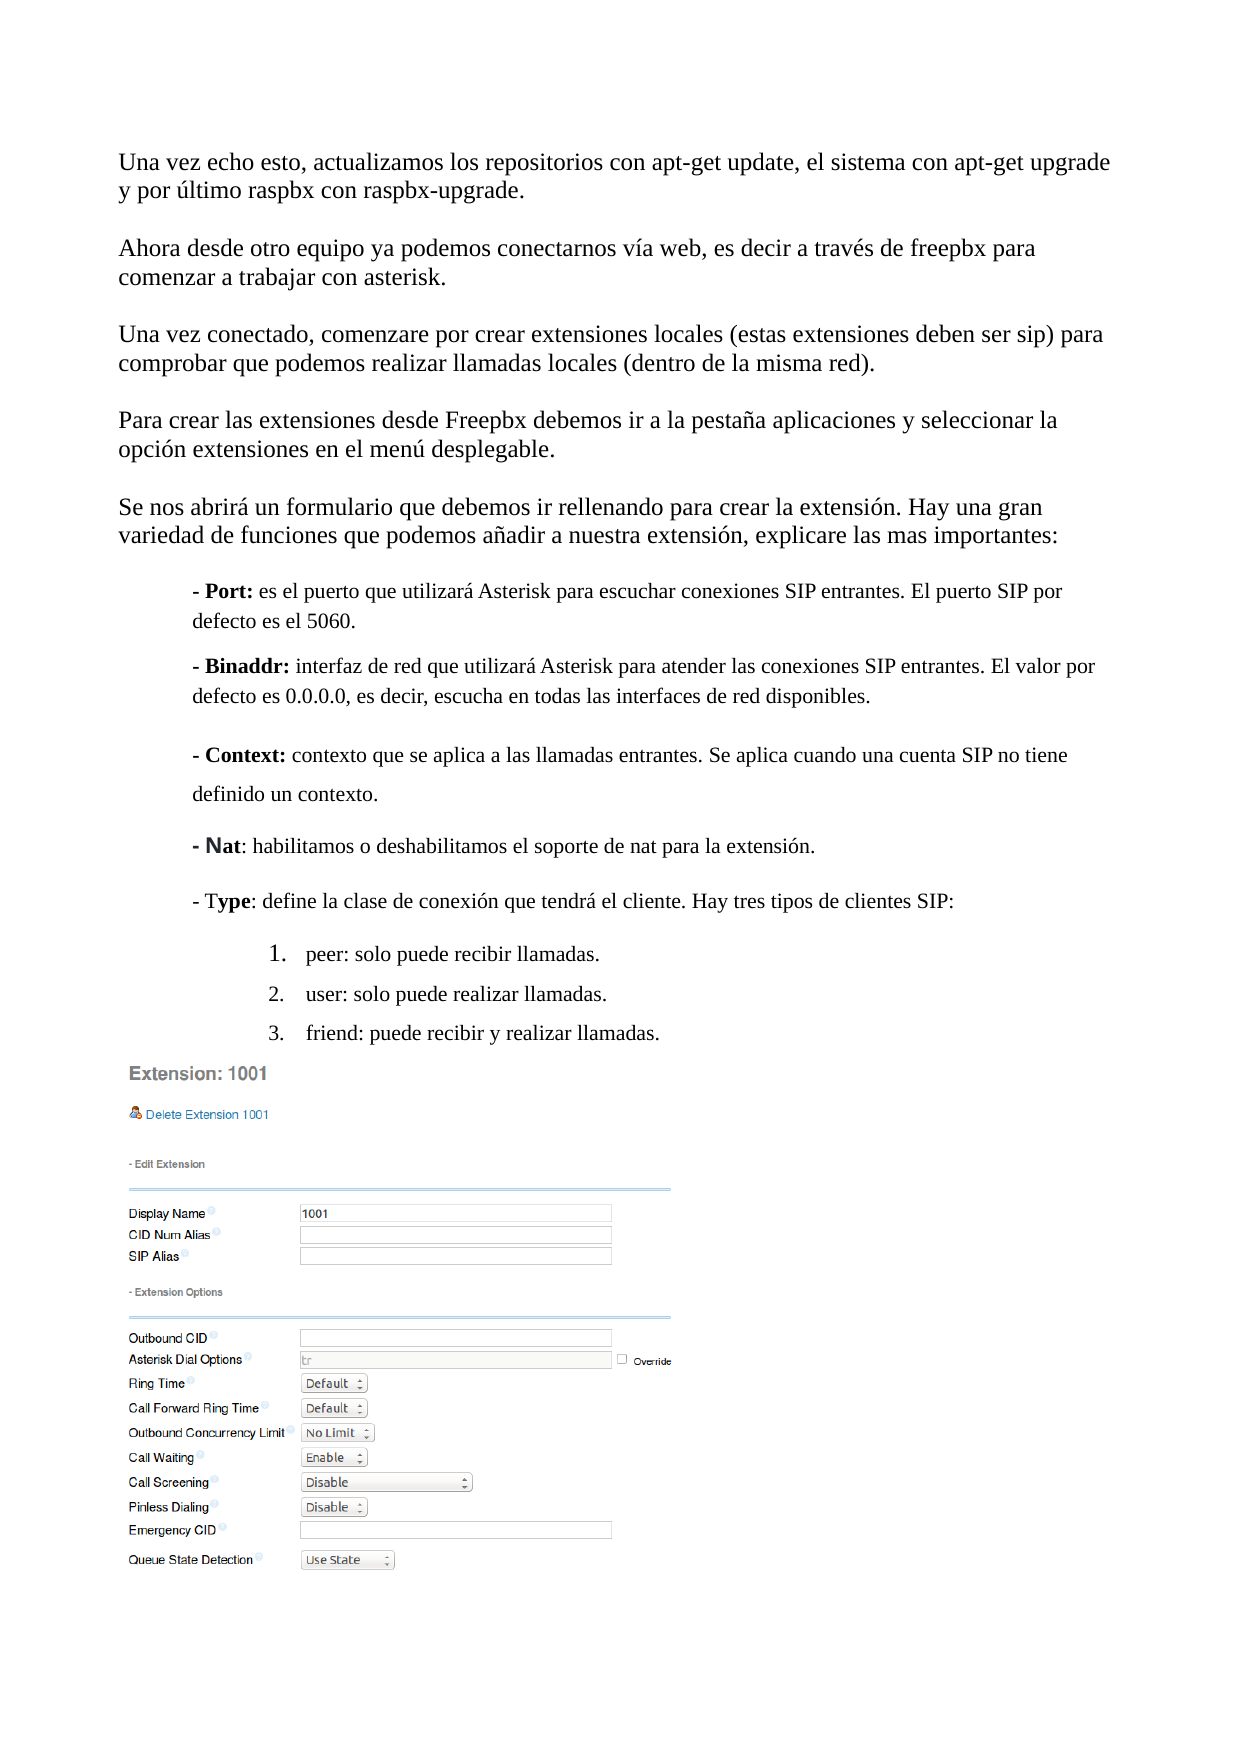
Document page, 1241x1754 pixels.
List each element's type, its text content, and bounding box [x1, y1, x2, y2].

list friend: puede recibir y realizar llamadas. [268, 1006, 1122, 1045]
text Se nos abrirá un formulario que debemos ir rellenando para crear la extensión. Hay una gran variedad de funciones que podemos añadir a nuestra extensión, explicare las mas importantes: [118, 492, 1122, 549]
list peer: solo puede recibir llamadas. [268, 928, 1122, 967]
text - Context: contexto que se aplica a las llamadas entrantes. Se aplica cuando una cuenta SIP no tiene definido un contexto. [118, 728, 1122, 806]
list user: solo puede realizar llamadas. [268, 967, 1122, 1006]
text - Binaddr: interfaz de red que utilizará Asterisk para atender las conexiones SIP entrantes. El valor por defecto es 0.0.0.0, es decir, escucha en todas las interfaces de red disponibles. [118, 653, 1122, 708]
text Para crear las extensiones desde Freepbx debemos ir a la pestaña aplicaciones y seleccionar la opción extensiones en el menú desplegable. [118, 406, 1122, 463]
text - Port: es el puerto que utilizará Asterisk para escuchar conexiones SIP entrantes. El puerto SIP por defecto es el 5060. [118, 578, 1122, 633]
text Una vez conectado, comenzare por crear extensiones locales (estas extensiones deben ser sip) para comprobar que podemos realizar llamadas locales (dentro de la misma red). [118, 319, 1122, 377]
text - Type: define la clase de conexión que tendrá el cliente. Hay tres tipos de clientes SIP: [118, 874, 1122, 913]
picture [118, 1060, 1123, 1587]
text Ahora desde otro equipo ya podemos conectarnos vía web, es decir a través de freepbx para comenzar a trabajar con asterisk. [118, 233, 1122, 291]
text - Nat: habilitamos o deshabilitamos el soporte de nat para la extensión. [118, 821, 1122, 860]
text Una vez echo esto, actualizamos los repositorios con apt-get update, el sistema con apt-get upgrade y por último raspbx con raspbx-upgrade. [118, 147, 1122, 204]
